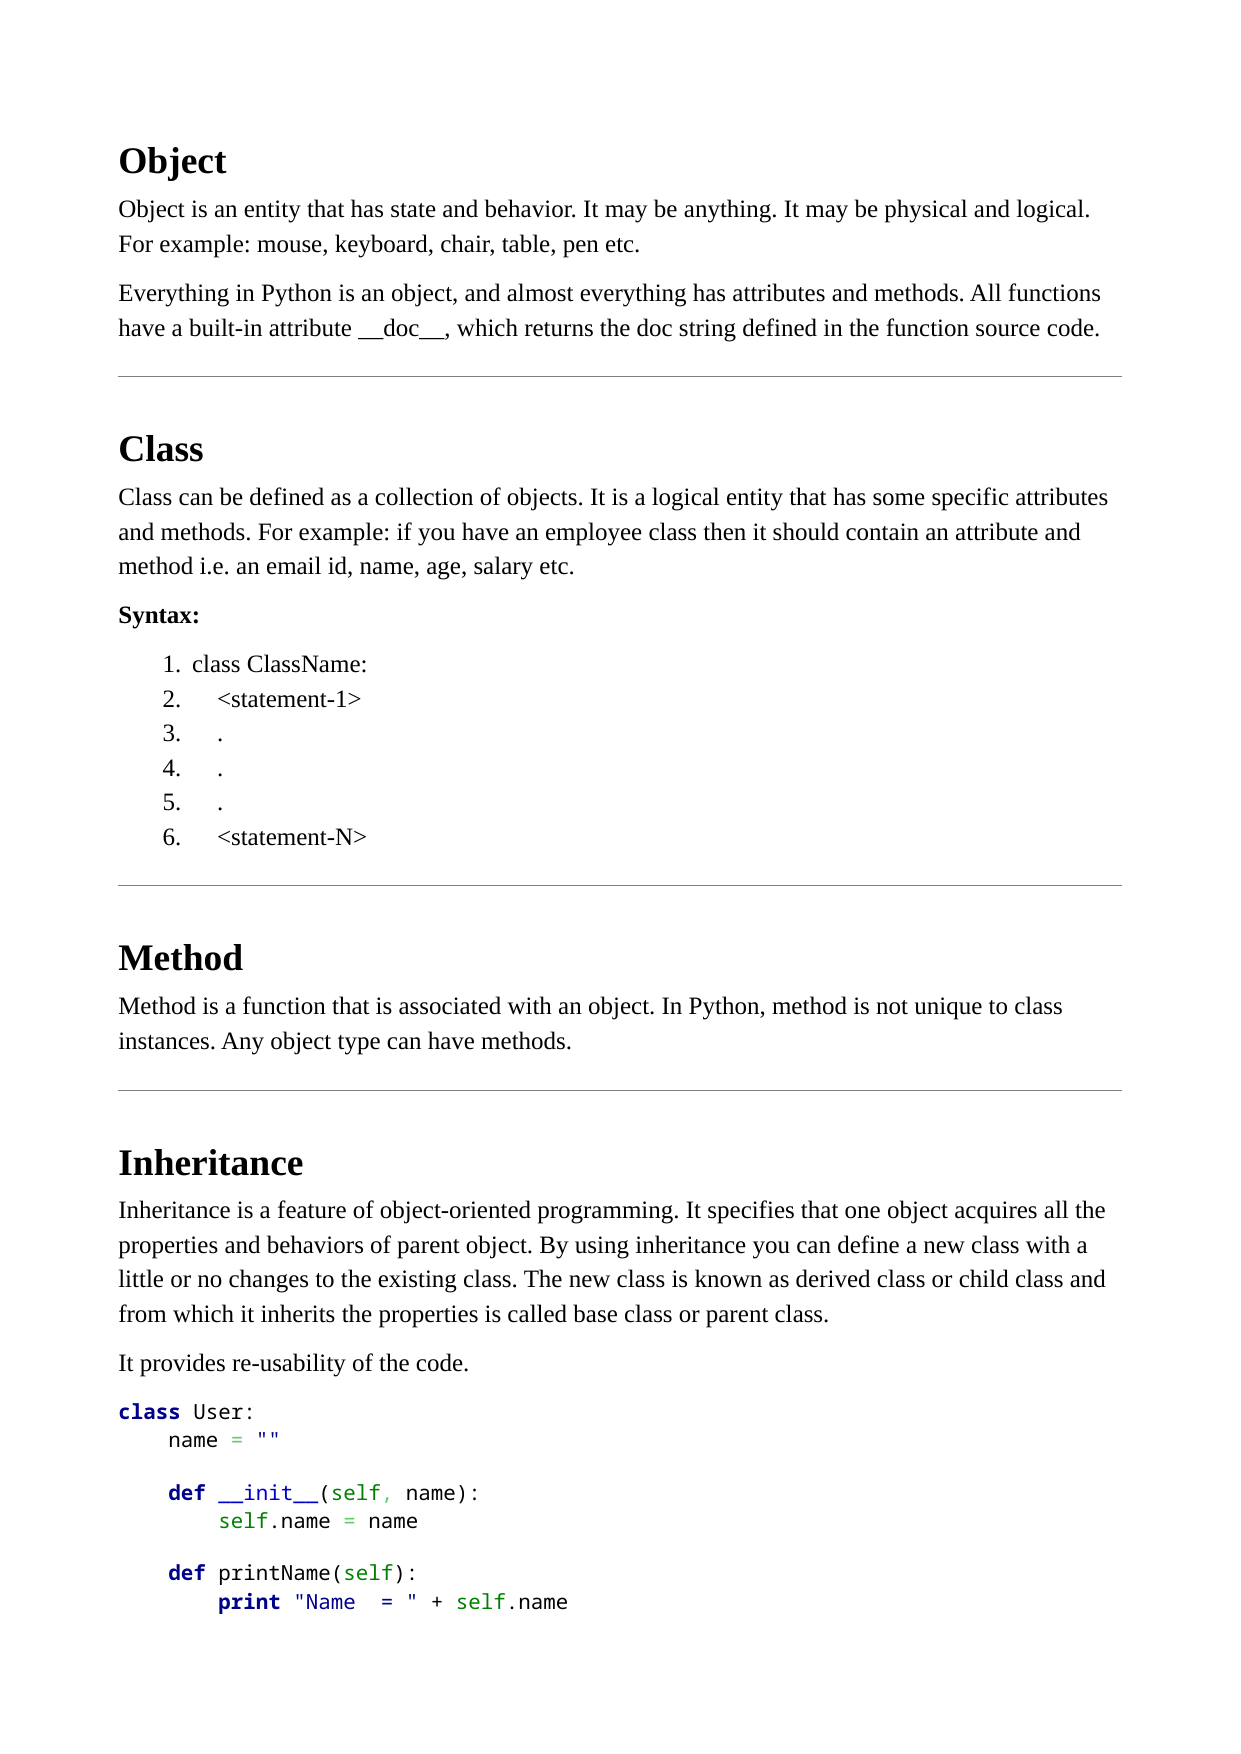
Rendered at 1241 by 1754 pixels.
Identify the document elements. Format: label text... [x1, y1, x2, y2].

list class ClassName: [162, 649, 1122, 678]
subtitle Inheritance [118, 1140, 1122, 1183]
subtitle Method [118, 936, 1122, 979]
list . [162, 753, 1122, 782]
text It provides re-usability of the code. [118, 1348, 1122, 1377]
text Method is a function that is associated with an object. In Python, method is not unique to class instances. Any object type can have methods. [118, 991, 1122, 1055]
text class User: [118, 1397, 1122, 1426]
text def printName(self): [118, 1558, 1122, 1587]
text Object is an entity that has state and behavior. It may be anything. It may be physical and logical. For example: mouse, keyboard, chair, table, pen etc. [118, 194, 1122, 258]
text Class can be defined as a collection of objects. It is a logical entity that has some specific attributes and methods. For example: if you have an employee class then it should contain an attribute and method i.e. an email id, name, age, salary etc. [118, 482, 1122, 580]
list <statement-1> [162, 684, 1122, 713]
list <statement-N> [162, 822, 1122, 851]
text self.name = name [118, 1506, 1122, 1535]
text Everything in Python is an object, and almost everything has attributes and methods. All functions have a built-in attribute __doc__, which returns the doc string defined in the function source code. [118, 278, 1122, 341]
text Inheritance is a feature of object-oriented programming. It specifies that one object acquires all the properties and behaviors of parent object. By using inheritance you can define a new class with a little or no changes to the existing class. The new class is known as derived class or child class and from which it inherits the properties is called base class or parent class. [118, 1196, 1122, 1328]
subtitle Class [118, 427, 1122, 470]
text Syntax: [118, 600, 1122, 629]
list . [162, 718, 1122, 747]
text name = "" [118, 1426, 1122, 1454]
list . [162, 787, 1122, 816]
text def __init__(self, name): [118, 1478, 1122, 1506]
text print "Name = " + self.name [118, 1587, 1122, 1616]
subtitle Object [118, 139, 1122, 182]
